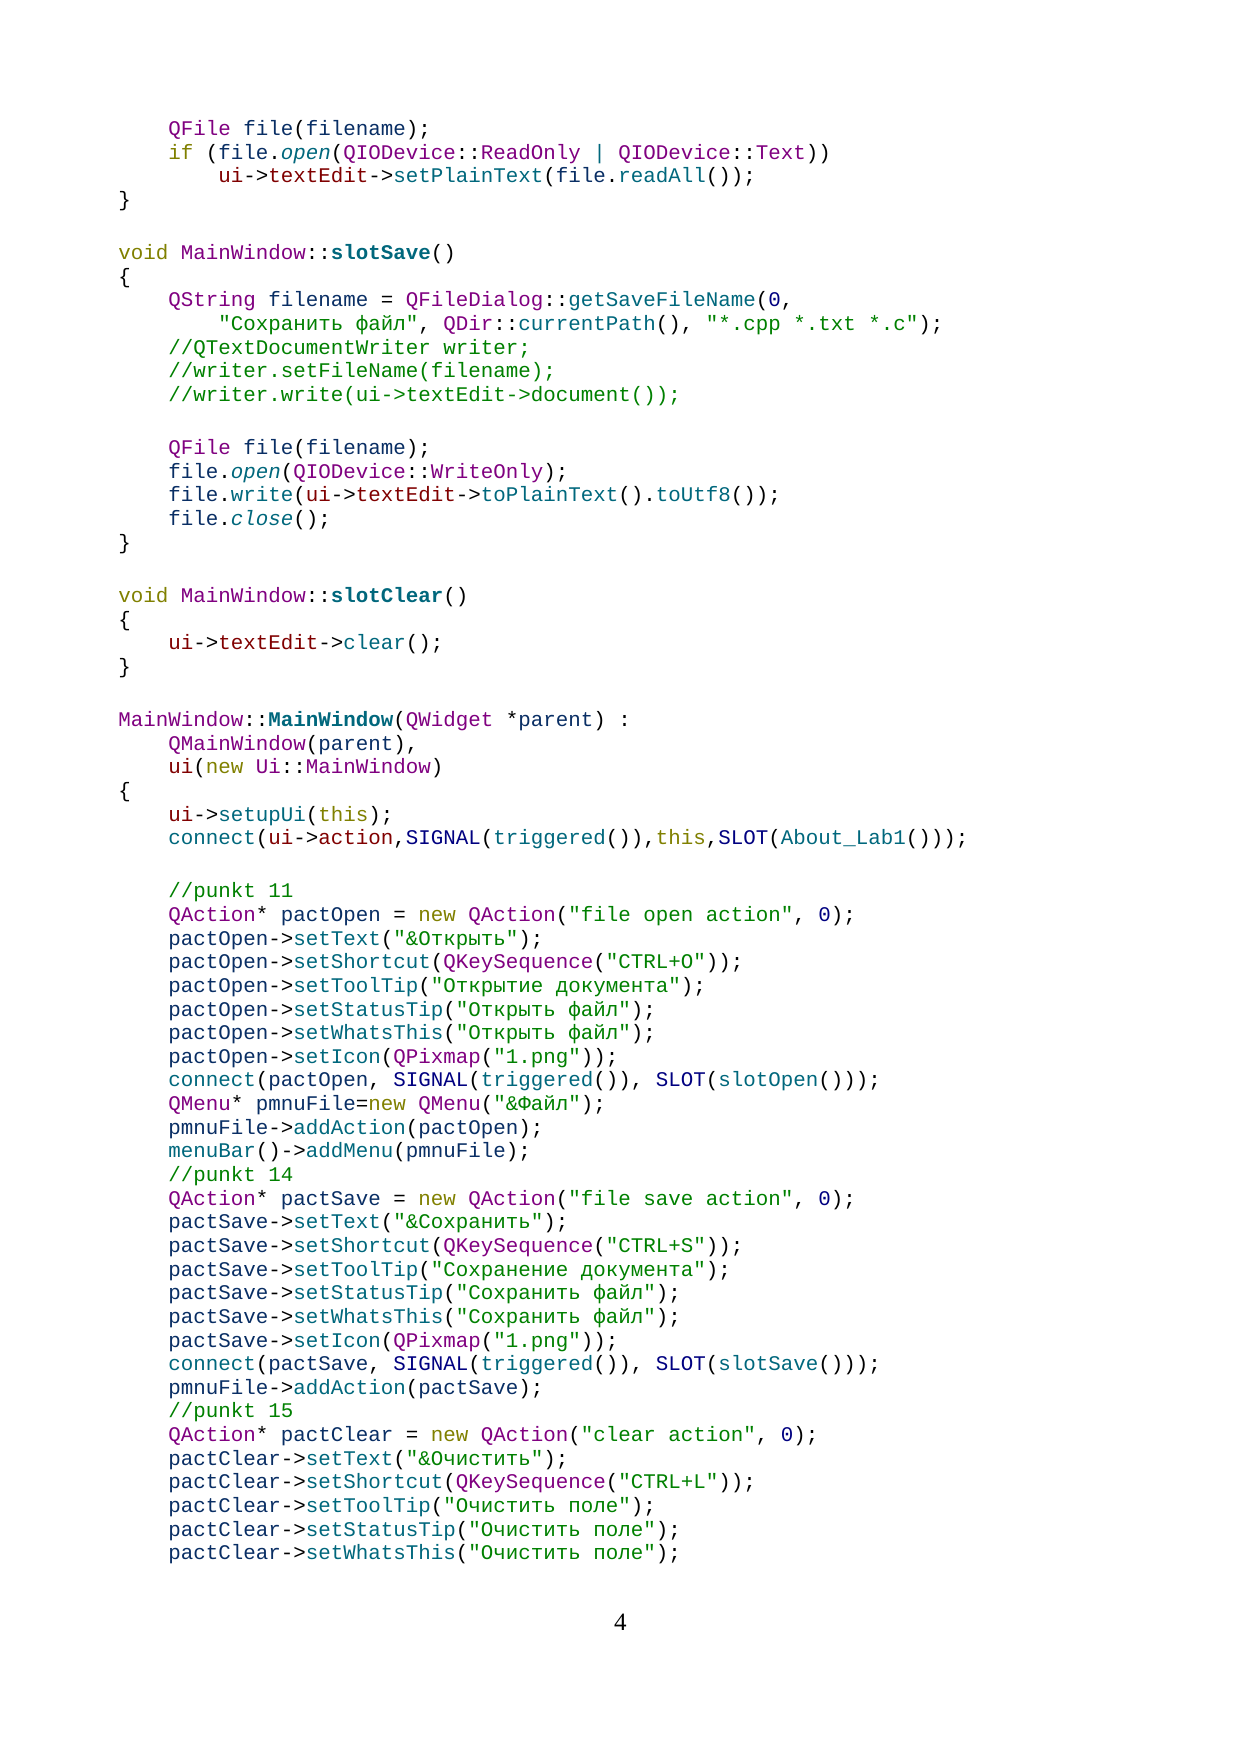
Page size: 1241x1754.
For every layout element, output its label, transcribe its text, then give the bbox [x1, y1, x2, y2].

text QMainWindow(parent), [118, 733, 1122, 756]
text if (file.open(QIODevice::ReadOnly | QIODevice::Text)) [118, 142, 1122, 165]
text pactOpen->setShortcut(QKeySequence("CTRL+O")); [118, 951, 1122, 975]
text QMenu* pmnuFile=new QMenu("&Файл"); [118, 1093, 1122, 1117]
text { [118, 780, 1122, 803]
text MainWindow::MainWindow(QWidget *parent) : [118, 709, 1122, 733]
text //writer.setFileName(filename); [118, 360, 1122, 384]
text //punkt 15 [118, 1401, 1122, 1424]
text connect(ui->action,SIGNAL(triggered()),this,SLOT(About_Lab1())); [118, 827, 1122, 851]
text //punkt 14 [118, 1164, 1122, 1188]
text ui(new Ui::MainWindow) [118, 756, 1122, 780]
text connect(pactOpen, SIGNAL(triggered()), SLOT(slotOpen())); [118, 1069, 1122, 1093]
text { [118, 608, 1122, 632]
text pactClear->setToolTip("Очистить поле"); [118, 1495, 1122, 1519]
text //QTextDocumentWriter writer; [118, 337, 1122, 360]
text file.close(); [118, 508, 1122, 532]
text ui->textEdit->clear(); [118, 632, 1122, 656]
text "Сохранить файл", QDir::currentPath(), "*.cpp *.txt *.c"); [118, 313, 1122, 337]
text QFile file(filename); [118, 437, 1122, 461]
text pactSave->setWhatsThis("Сохранить файл"); [118, 1306, 1122, 1329]
text } [118, 656, 1122, 679]
text menuBar()->addMenu(pmnuFile); [118, 1140, 1122, 1164]
text pactOpen->setIcon(QPixmap("1.png")); [118, 1046, 1122, 1069]
text pactClear->setText("&Очистить"); [118, 1448, 1122, 1471]
text pactSave->setText("&Сохранить"); [118, 1211, 1122, 1235]
text file.write(ui->textEdit->toPlainText().toUtf8()); [118, 484, 1122, 508]
text pactClear->setShortcut(QKeySequence("CTRL+L")); [118, 1471, 1122, 1495]
text pactClear->setWhatsThis("Очистить поле"); [118, 1542, 1122, 1566]
text pactSave->setStatusTip("Сохранить файл"); [118, 1282, 1122, 1306]
text pactOpen->setStatusTip("Открыть файл"); [118, 998, 1122, 1022]
text file.open(QIODevice::WriteOnly); [118, 461, 1122, 484]
text QFile file(filename); [118, 118, 1122, 142]
text pmnuFile->addAction(pactSave); [118, 1377, 1122, 1401]
text void MainWindow::slotSave() [118, 242, 1122, 266]
text pactOpen->setText("&Открыть"); [118, 928, 1122, 951]
text } [118, 532, 1122, 555]
text pmnuFile->addAction(pactOpen); [118, 1117, 1122, 1140]
text //punkt 11 [118, 880, 1122, 904]
text QString filename = QFileDialog::getSaveFileName(0, [118, 289, 1122, 313]
text } [118, 189, 1122, 213]
text ui->setupUi(this); [118, 803, 1122, 827]
text pactSave->setIcon(QPixmap("1.png")); [118, 1329, 1122, 1353]
text QAction* pactOpen = new QAction("file open action", 0); [118, 904, 1122, 928]
text //writer.write(ui->textEdit->document()); [118, 384, 1122, 408]
text void MainWindow::slotClear() [118, 585, 1122, 608]
text QAction* pactSave = new QAction("file save action", 0); [118, 1188, 1122, 1211]
text pactOpen->setWhatsThis("Открыть файл"); [118, 1022, 1122, 1046]
text ui->textEdit->setPlainText(file.readAll()); [118, 165, 1122, 189]
text pactSave->setShortcut(QKeySequence("CTRL+S")); [118, 1235, 1122, 1259]
text connect(pactSave, SIGNAL(triggered()), SLOT(slotSave())); [118, 1353, 1122, 1377]
text { [118, 266, 1122, 289]
text pactSave->setToolTip("Сохранение документа"); [118, 1259, 1122, 1282]
text pactOpen->setToolTip("Открытие документа"); [118, 975, 1122, 998]
text pactClear->setStatusTip("Очистить поле"); [118, 1519, 1122, 1542]
text QAction* pactClear = new QAction("clear action", 0); [118, 1424, 1122, 1448]
